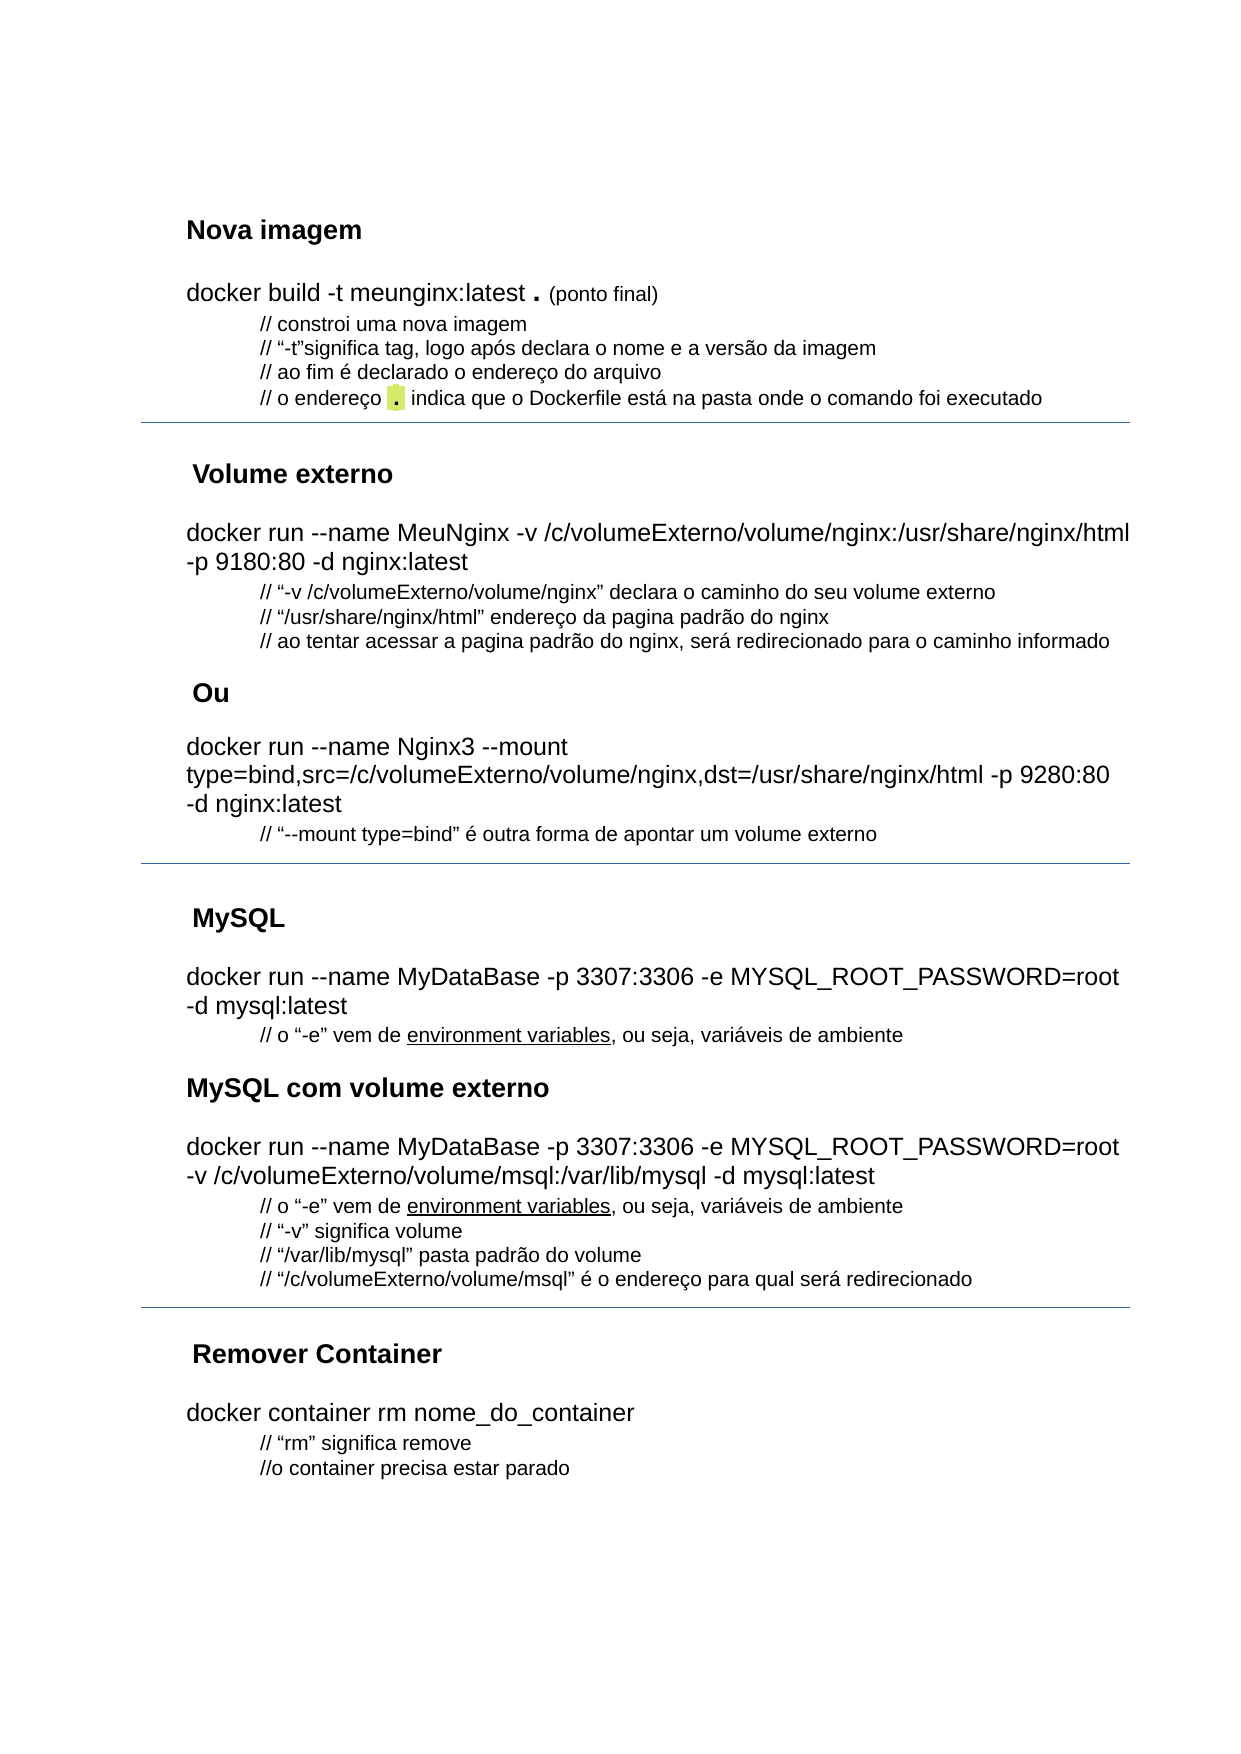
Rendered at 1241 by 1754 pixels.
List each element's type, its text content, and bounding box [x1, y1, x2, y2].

text Ou [118, 677, 1122, 708]
text // o endereço . indica que o Dockerfile está na pasta onde o comando foi executado [112, 384, 1140, 411]
text // “rm” significa remove [112, 1427, 1140, 1456]
text // o “-e” vem de environment variables, ou seja, variáveis de ambiente [112, 1019, 1140, 1048]
text // “-v /c/volumeExterno/volume/nginx” declara o caminho do seu volume externo [112, 576, 1140, 605]
text // “-v” significa volume [112, 1218, 1140, 1242]
text MySQL [118, 902, 1122, 933]
text Remover Container [118, 1338, 1122, 1369]
text // “/usr/share/nginx/html” endereço da pagina padrão do nginx [112, 605, 1140, 629]
text // “/c/volumeExterno/volume/msql” é o endereço para qual será redirecionado [112, 1266, 1140, 1290]
text // ao tentar acessar a pagina padrão do nginx, será redirecionado para o caminho informado [112, 629, 1140, 653]
text // ao fim é declarado o endereço do arquivo [112, 360, 1140, 384]
text MySQL com volume externo [112, 1072, 1140, 1103]
text // “-t”significa tag, logo após declara o nome e a versão da imagem [112, 336, 1140, 360]
text docker run --name MyDataBase -p 3307:3306 -e MYSQL_ROOT_PASSWORD=root -v /c/volumeExterno/volume/msql:/var/lib/mysql -d mysql:latest [112, 1132, 1140, 1190]
text //o container precisa estar parado [112, 1456, 1140, 1480]
text Nova imagem [112, 214, 1140, 245]
text // o “-e” vem de environment variables, ou seja, variáveis de ambiente [112, 1190, 1140, 1218]
text // “--mount type=bind” é outra forma de apontar um volume externo [112, 818, 1140, 847]
text Volume externo [118, 458, 1122, 490]
text docker run --name Nginx3 --mount type=bind,src=/c/volumeExterno/volume/nginx,dst=/usr/share/nginx/html -p 9280:80 -d nginx:latest [112, 732, 1140, 818]
text docker run --name MyDataBase -p 3307:3306 -e MYSQL_ROOT_PASSWORD=root -d mysql:latest [112, 962, 1140, 1019]
text docker run --name MeuNginx -v /c/volumeExterno/volume/nginx:/usr/share/nginx/html -p 9180:80 -d nginx:latest [112, 518, 1140, 576]
text docker build -t meunginx:latest . (ponto final) [112, 274, 1140, 307]
text // “/var/lib/mysql” pasta padrão do volume [112, 1242, 1140, 1266]
text docker container rm nome_do_container [112, 1398, 1140, 1427]
text // constroi uma nova imagem [112, 307, 1140, 336]
